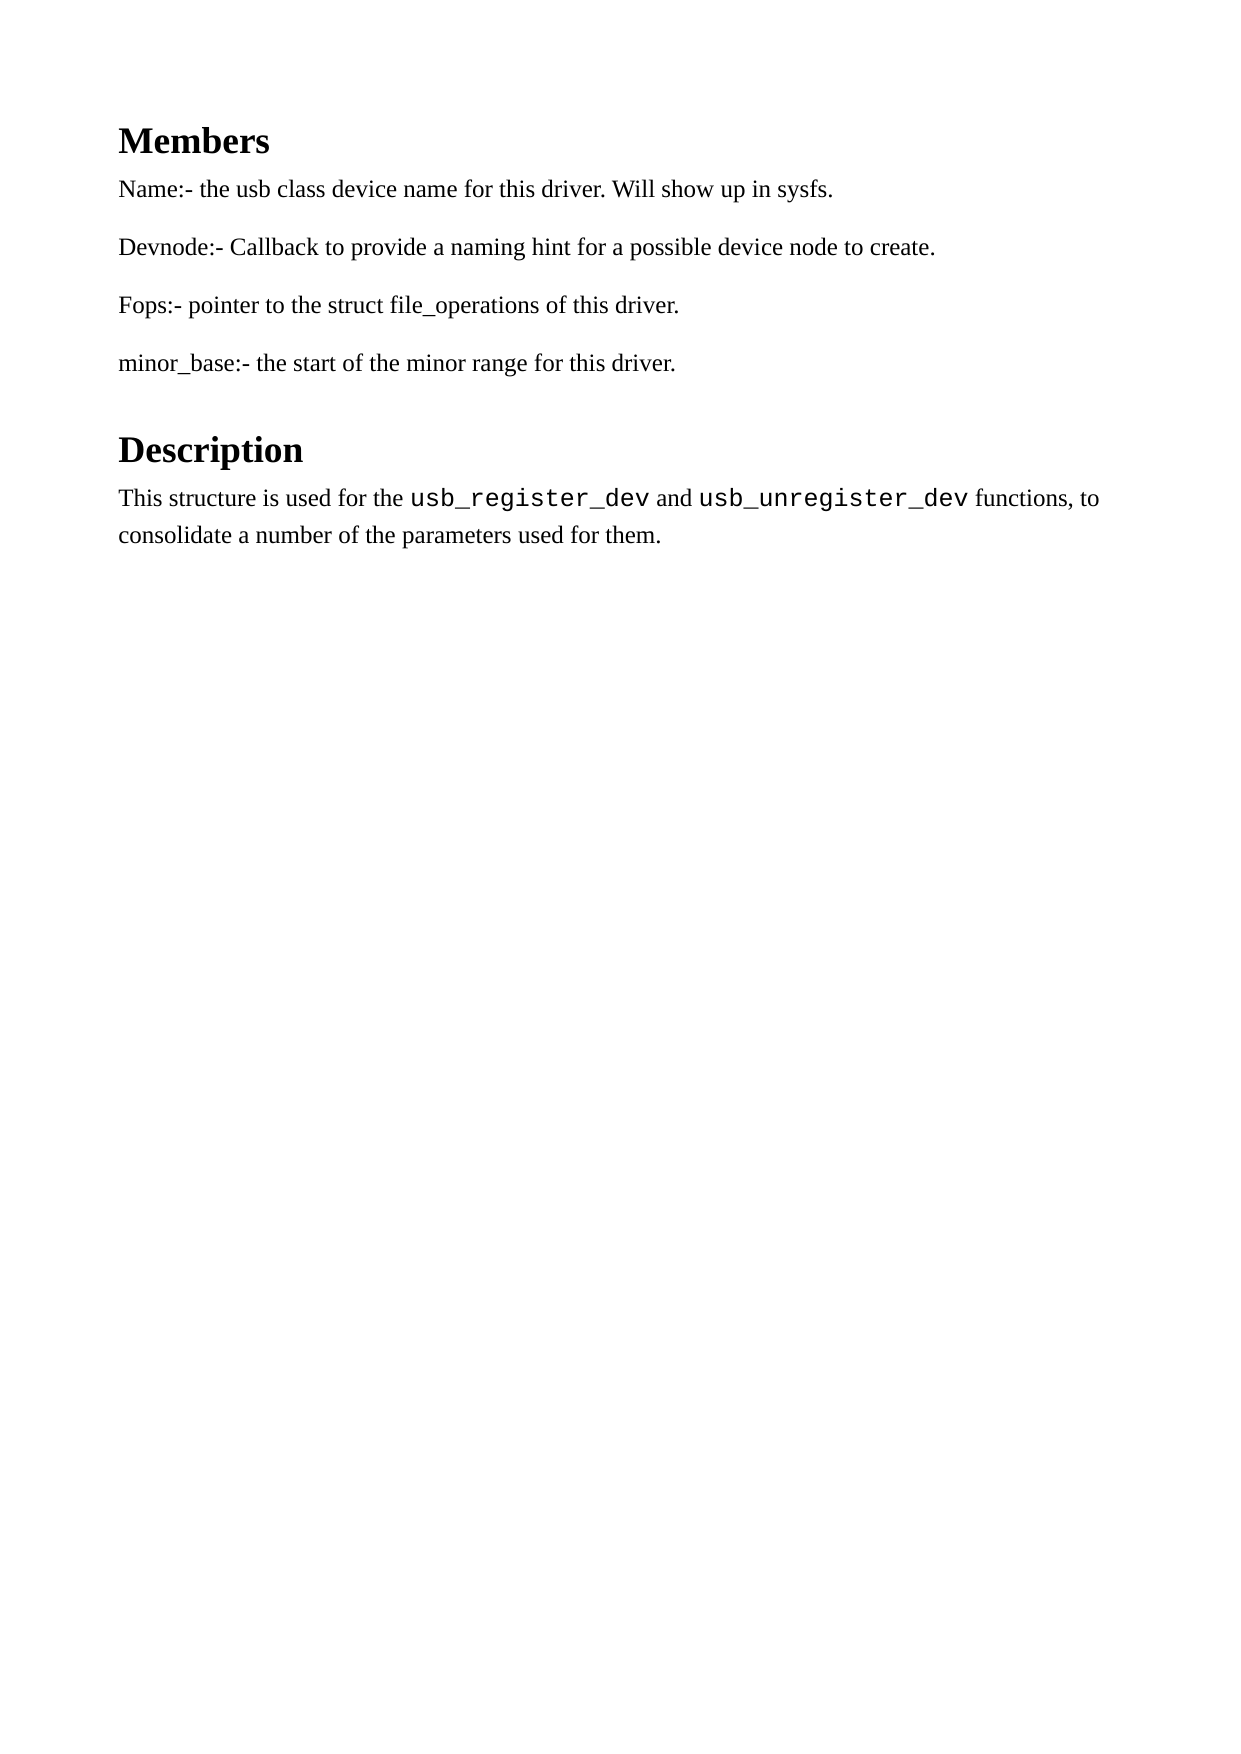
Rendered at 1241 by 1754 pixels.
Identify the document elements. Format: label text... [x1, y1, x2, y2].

subtitle Members [118, 118, 1122, 161]
subtitle Devnode:- Callback to provide a naming hint for a possible device node to create. [118, 232, 1122, 261]
subtitle Fops:- pointer to the struct file_operations of this driver. [118, 290, 1122, 319]
subtitle Name:- the usb class device name for this driver. Will show up in sysfs. [118, 174, 1122, 202]
text This structure is used for the usb_register_dev and usb_unregister_dev functions, to consolidate a number of the parameters used for them. [118, 483, 1122, 548]
subtitle minor_base:- the start of the minor range for this driver. [118, 348, 1122, 377]
subtitle Description [118, 427, 1122, 471]
